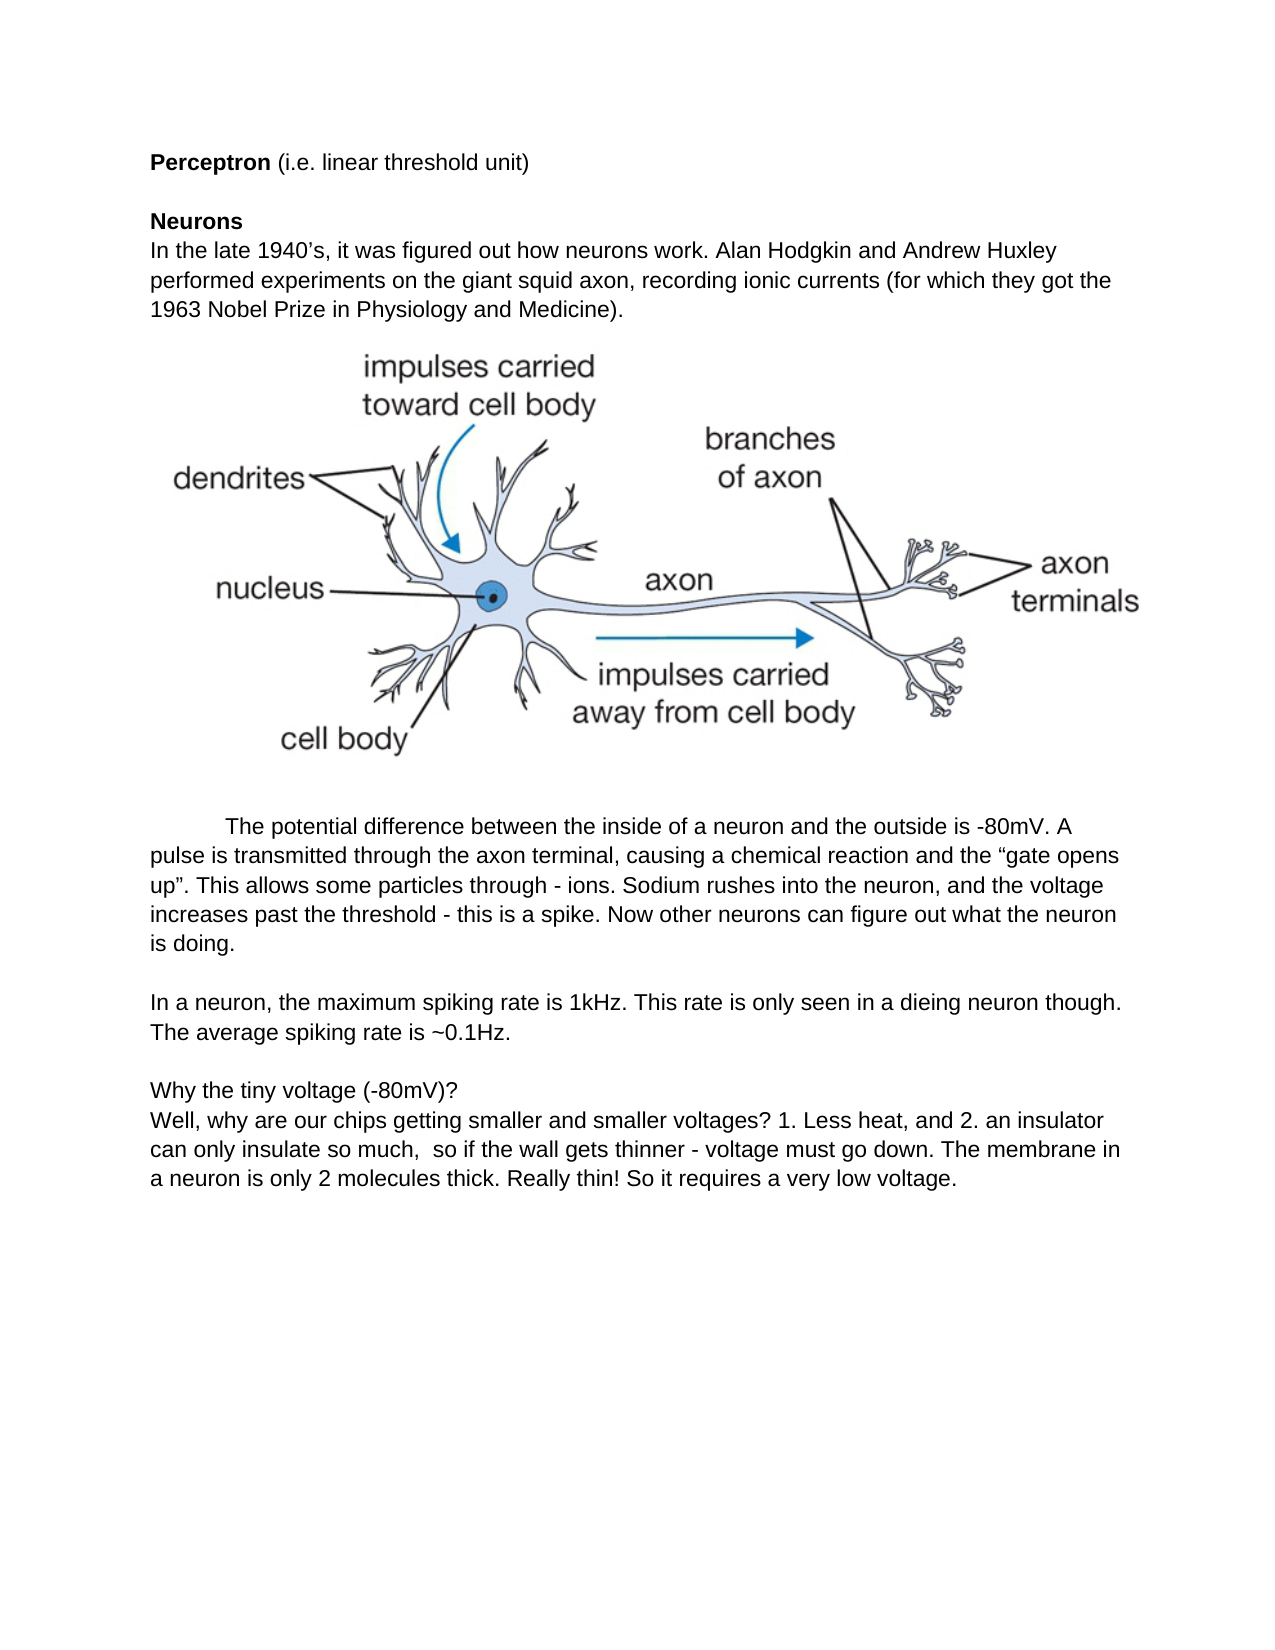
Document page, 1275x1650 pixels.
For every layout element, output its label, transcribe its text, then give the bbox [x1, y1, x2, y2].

text The potential difference between the inside of a neuron and the outside is -80mV. A pulse is transmitted through the axon terminal, causing a chemical reaction and the “gate opens up”. This allows some particles through - ions. Sodium rushes into the neuron, and the voltage increases past the threshold - this is a spike. Now other neurons can figure out what the neuron is doing. [150, 813, 1125, 957]
text In a neuron, the maximum spiking rate is 1kHz. This rate is only seen in a dieing neuron though. The average spiking rate is ~0.1Hz. [150, 990, 1125, 1045]
picture [168, 345, 1144, 762]
text Perceptron (i.e. linear threshold unit) [150, 150, 1125, 176]
text In the late 1940’s, it was figured out how neurons work. Alan Hodgkin and Andrew Huxley performed experiments on the giant squid axon, recording ionic currents (for which they got the 1963 Nobel Prize in Physiology and Medicine). [150, 238, 1125, 322]
text Why the tiny voltage (-80mV)? [150, 1078, 1125, 1103]
text Well, why are our chips getting smaller and smaller voltages? 1. Less heat, and 2. an insulator can only insulate so much, so if the wall gets thinner - voltage must go down. The membrane in a neuron is only 2 molecules thick. Really thin! So it requires a very low voltage. [150, 1107, 1125, 1192]
text Neurons [150, 209, 1125, 234]
